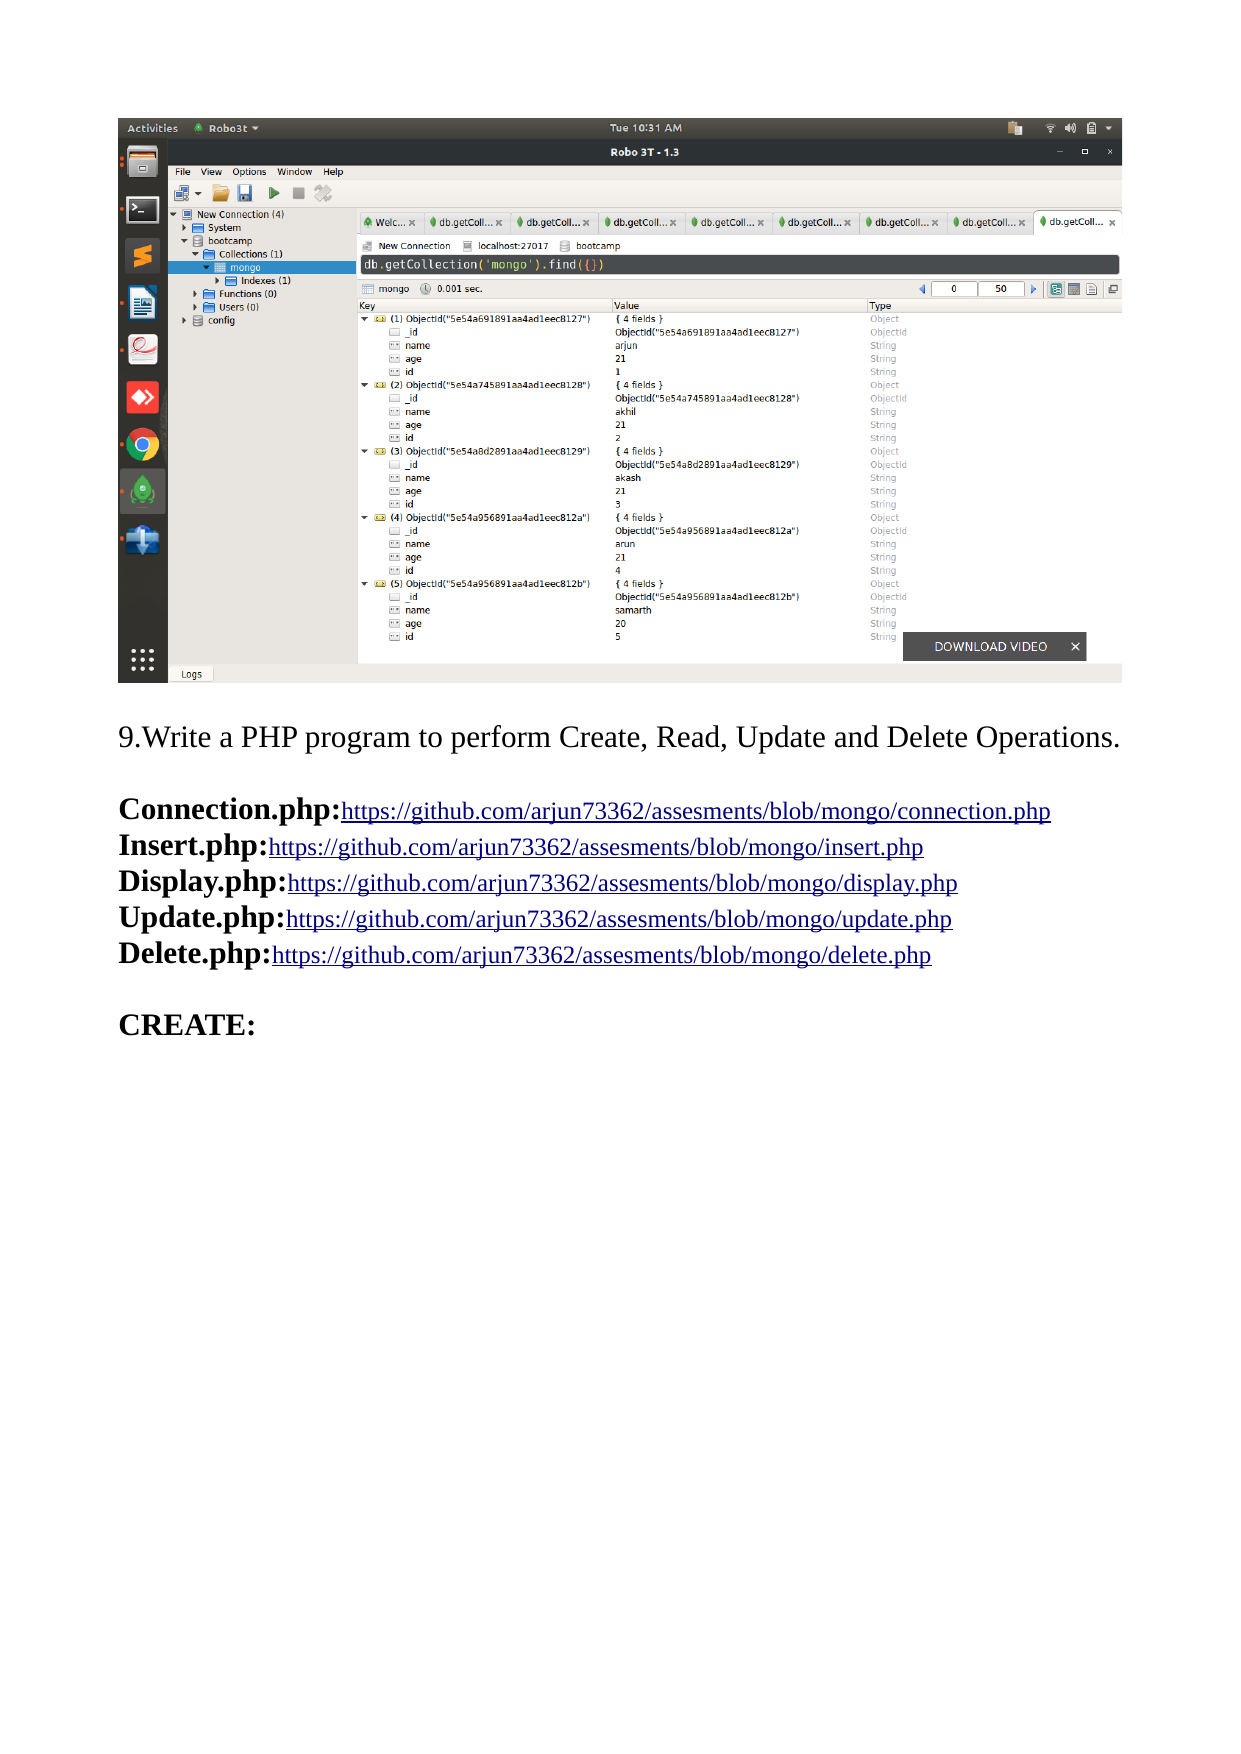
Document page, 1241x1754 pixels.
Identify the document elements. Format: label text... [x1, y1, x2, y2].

picture [118, 118, 1123, 683]
text Insert.php:https://github.com/arjun73362/assesments/blob/mongo/insert.php [118, 826, 1122, 862]
text Update.php:https://github.com/arjun73362/assesments/blob/mongo/update.php [118, 898, 1122, 934]
text 9.Write a PHP program to perform Create, Read, Update and Delete Operations. [118, 718, 1122, 754]
text Display.php:https://github.com/arjun73362/assesments/blob/mongo/display.php [118, 862, 1122, 898]
text Delete.php:https://github.com/arjun73362/assesments/blob/mongo/delete.php [118, 934, 1122, 970]
text CREATE: [118, 1006, 1122, 1042]
text Connection.php:https://github.com/arjun73362/assesments/blob/mongo/connection.php [118, 790, 1122, 826]
